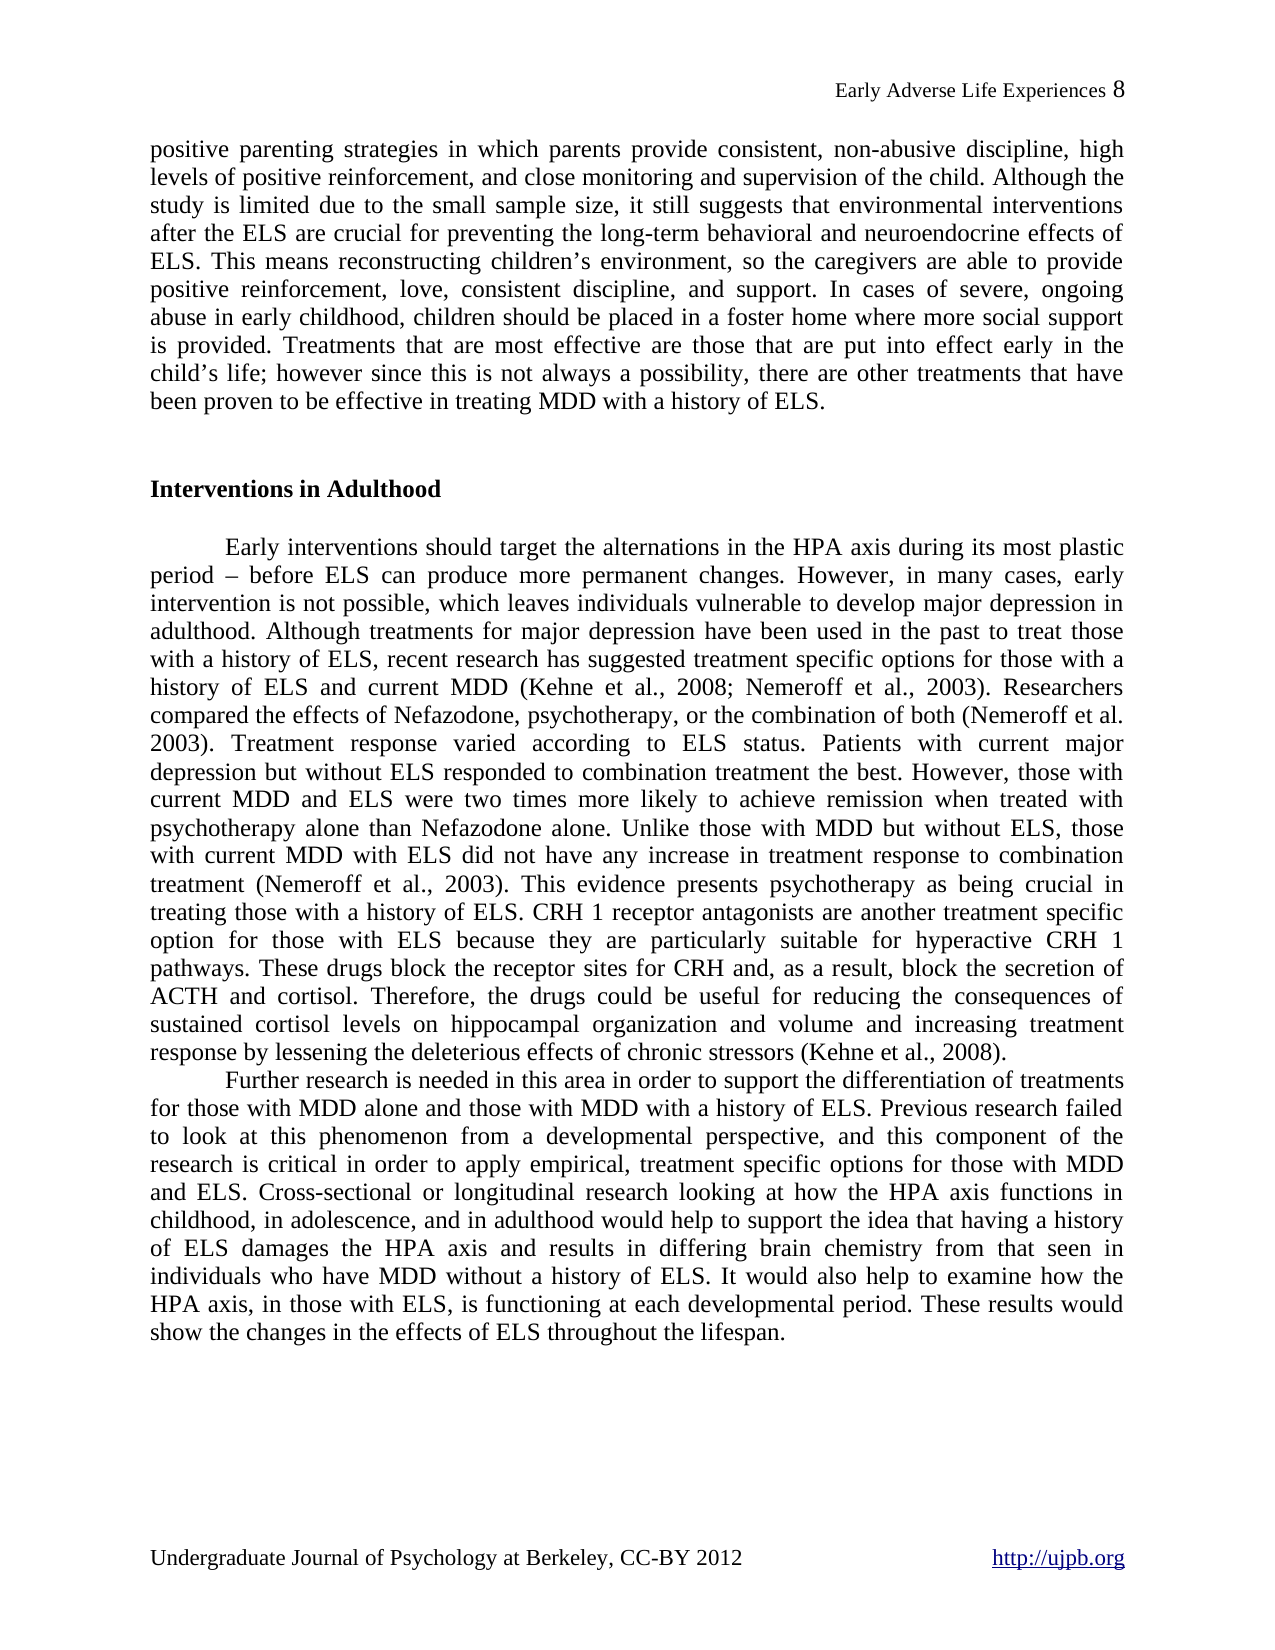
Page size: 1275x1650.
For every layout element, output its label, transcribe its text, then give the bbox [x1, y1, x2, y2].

text Further research is needed in this area in order to support the differentiation of treatments for those with MDD alone and those with MDD with a history of ELS. Previous research failed to look at this phenomenon from a developmental perspective, and this component of the research is critical in order to apply empirical, treatment specific options for those with MDD and ELS. Cross-sectional or longitudinal research looking at how the HPA axis functions in childhood, in adolescence, and in adulthood would help to support the idea that having a history of ELS damages the HPA axis and results in differing brain chemistry from that seen in individuals who have MDD without a history of ELS. It would also help to examine how the HPA axis, in those with ELS, is functioning at each developmental period. These results would show the changes in the effects of ELS throughout the lifespan. [150, 1066, 1125, 1346]
text Early interventions should target the alternations in the HPA axis during its most plastic period – before ELS can produce more permanent changes. However, in many cases, early intervention is not possible, which leaves individuals vulnerable to develop major depression in adulthood. Although treatments for major depression have been used in the past to treat those with a history of ELS, recent research has suggested treatment specific options for those with a history of ELS and current MDD (Kehne et al., 2008; Nemeroff et al., 2003). Researchers compared the effects of Nefazodone, psychotherapy, or the combination of both (Nemeroff et al. 2003). Treatment response varied according to ELS status. Patients with current major depression but without ELS responded to combination treatment the best. However, those with current MDD and ELS were two times more likely to achieve remission when treated with psychotherapy alone than Nefazodone alone. Unlike those with MDD but without ELS, those with current MDD with ELS did not have any increase in treatment response to combination treatment (Nemeroff et al., 2003). This evidence presents psychotherapy as being crucial in treating those with a history of ELS. CRH 1 receptor antagonists are another treatment specific option for those with ELS because they are particularly suitable for hyperactive CRH 1 pathways. These drugs block the receptor sites for CRH and, as a result, block the secretion of ACTH and cortisol. Therefore, the drugs could be useful for reducing the consequences of sustained cortisol levels on hippocampal organization and volume and increasing treatment response by lessening the deleterious effects of chronic stressors (Kehne et al., 2008). [150, 533, 1125, 1066]
text positive parenting strategies in which parents provide consistent, non-abusive discipline, high levels of positive reinforcement, and close monitoring and supervision of the child. Although the study is limited due to the small sample size, it still suggests that environmental interventions after the ELS are crucial for preventing the long-term behavioral and neuroendocrine effects of ELS. This means reconstructing children’s environment, so the caregivers are able to provide positive reinforcement, love, consistent discipline, and support. In cases of severe, ongoing abuse in early childhood, children should be placed in a foster home where more social support is provided. Treatments that are most effective are those that are put into effect early in the child’s life; however since this is not always a possibility, there are other treatments that have been proven to be effective in treating MDD with a history of ELS. [150, 135, 1125, 415]
subtitle Interventions in Adulthood [150, 475, 1125, 503]
